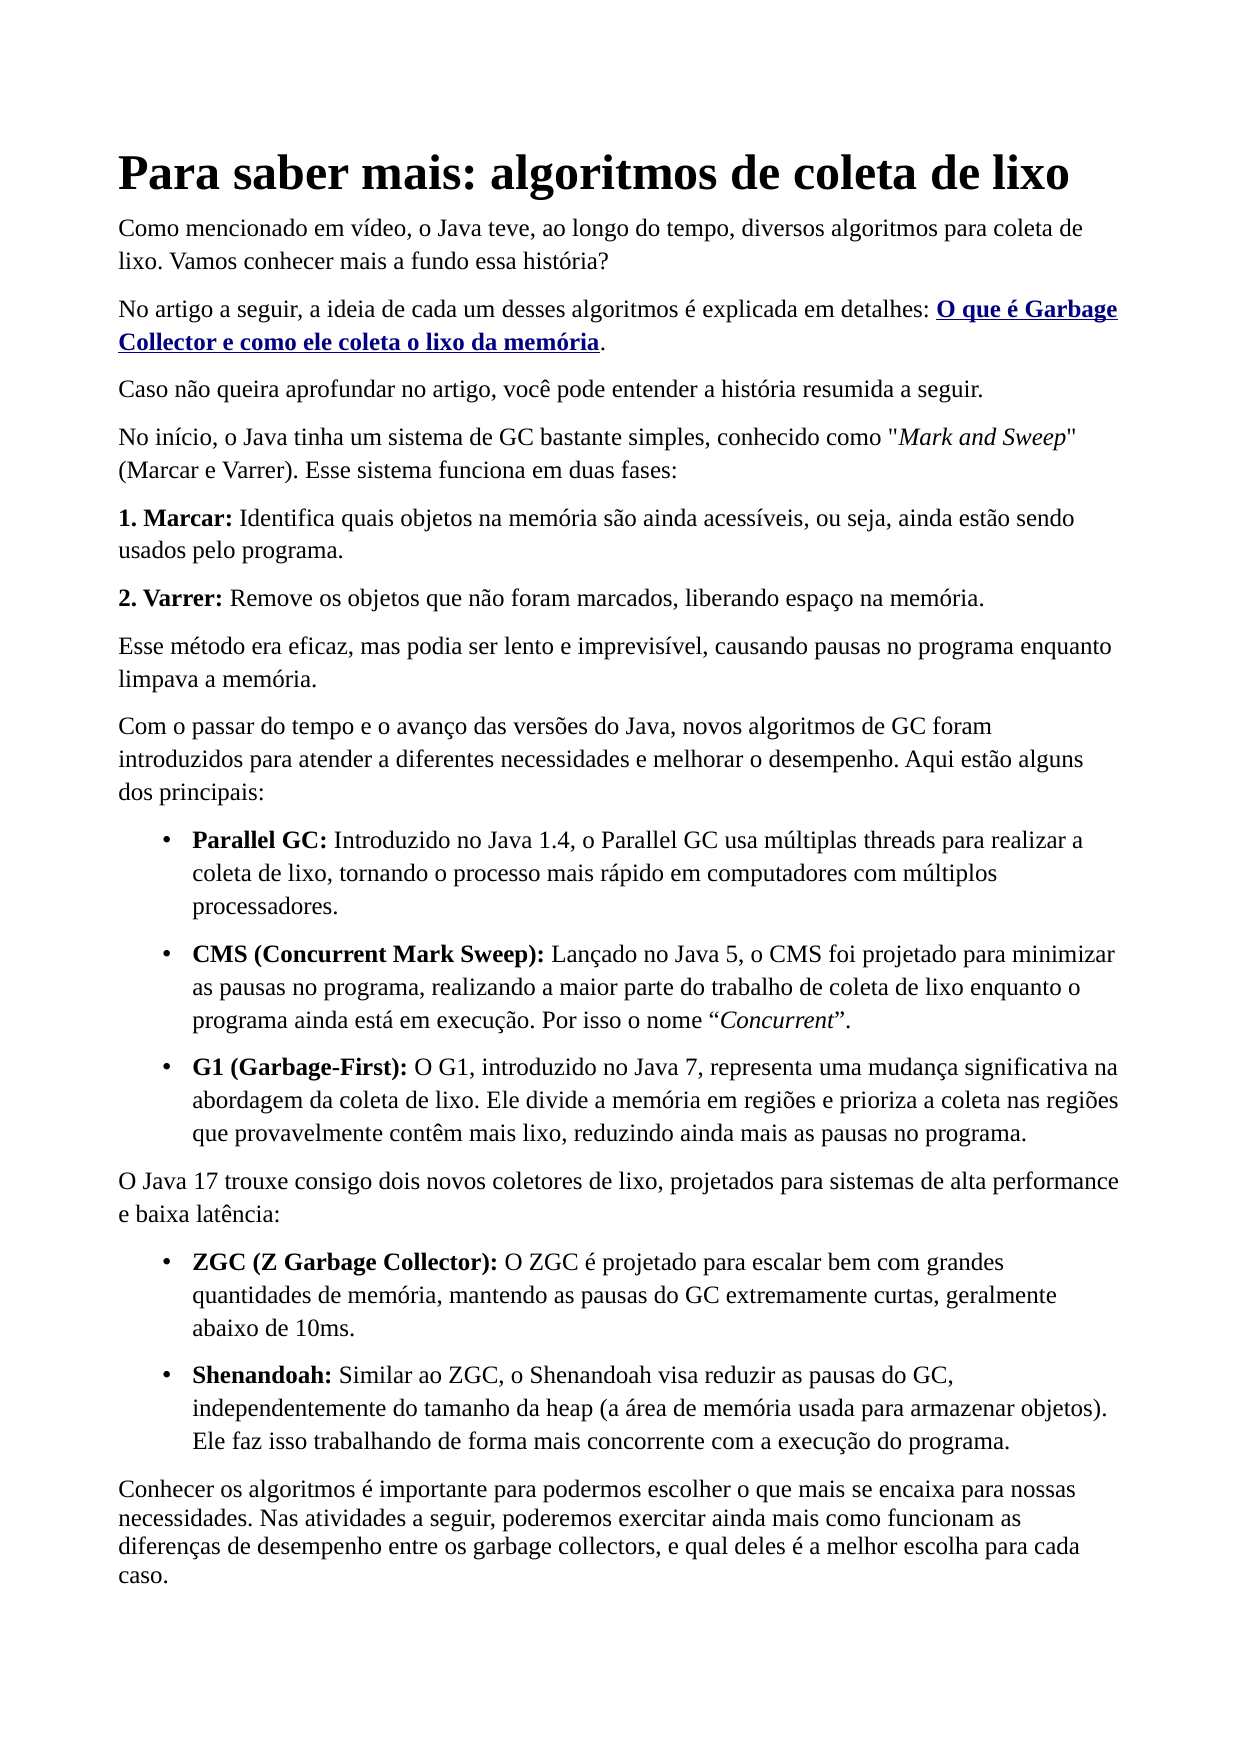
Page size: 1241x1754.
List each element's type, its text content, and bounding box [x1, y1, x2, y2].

text 2. Varrer: Remove os objetos que não foram marcados, liberando espaço na memória. [118, 583, 1122, 612]
text No artigo a seguir, a ideia de cada um desses algoritmos é explicada em detalhes: O que é Garbage Collector e como ele coleta o lixo da memória. [118, 294, 1122, 356]
text No início, o Java tinha um sistema de GC bastante simples, conhecido como "Mark and Sweep" (Marcar e Varrer). Esse sistema funciona em duas fases: [118, 422, 1122, 484]
text Caso não queira aprofundar no artigo, você pode entender a história resumida a seguir. [118, 374, 1122, 403]
list Parallel GC: Introduzido no Java 1.4, o Parallel GC usa múltiplas threads para realizar a coleta de lixo, tornando o processo mais rápido em computadores com múltiplos processadores. [162, 825, 1122, 920]
text Como mencionado em vídeo, o Java teve, ao longo do tempo, diversos algoritmos para coleta de lixo. Vamos conhecer mais a fundo essa história? [118, 213, 1122, 275]
list G1 (Garbage-First): O G1, introduzido no Java 7, representa uma mudança significativa na abordagem da coleta de lixo. Ele divide a memória em regiões e prioriza a coleta nas regiões que provavelmente contêm mais lixo, reduzindo ainda mais as pausas no programa. [162, 1052, 1122, 1147]
text Com o passar do tempo e o avanço das versões do Java, novos algoritmos de GC foram introduzidos para atender a diferentes necessidades e melhorar o desempenho. Aqui estão alguns dos principais: [118, 711, 1122, 806]
text Esse método era eficaz, mas podia ser lento e imprevisível, causando pausas no programa enquanto limpava a memória. [118, 631, 1122, 693]
list Shenandoah: Similar ao ZGC, o Shenandoah visa reduzir as pausas do GC, independentemente do tamanho da heap (a área de memória usada para armazenar objetos). Ele faz isso trabalhando de forma mais concorrente com a execução do programa. [162, 1360, 1122, 1455]
text 1. Marcar: Identifica quais objetos na memória são ainda acessíveis, ou seja, ainda estão sendo usados pelo programa. [118, 503, 1122, 564]
list ZGC (Z Garbage Collector): O ZGC é projetado para escalar bem com grandes quantidades de memória, mantendo as pausas do GC extremamente curtas, geralmente abaixo de 10ms. [162, 1247, 1122, 1341]
subtitle Para saber mais: algoritmos de coleta de lixo [118, 143, 1122, 201]
list CMS (Concurrent Mark Sweep): Lançado no Java 5, o CMS foi projetado para minimizar as pausas no programa, realizando a maior parte do trabalho de coleta de lixo enquanto o programa ainda está em execução. Por isso o nome “Concurrent”. [162, 939, 1122, 1033]
text O Java 17 trouxe consigo dois novos coletores de lixo, projetados para sistemas de alta performance e baixa latência: [118, 1166, 1122, 1228]
text Conhecer os algoritmos é importante para podermos escolher o que mais se encaixa para nossas necessidades. Nas atividades a seguir, poderemos exercitar ainda mais como funcionam as diferenças de desempenho entre os garbage collectors, e qual deles é a melhor escolha para cada caso. [118, 1474, 1122, 1589]
